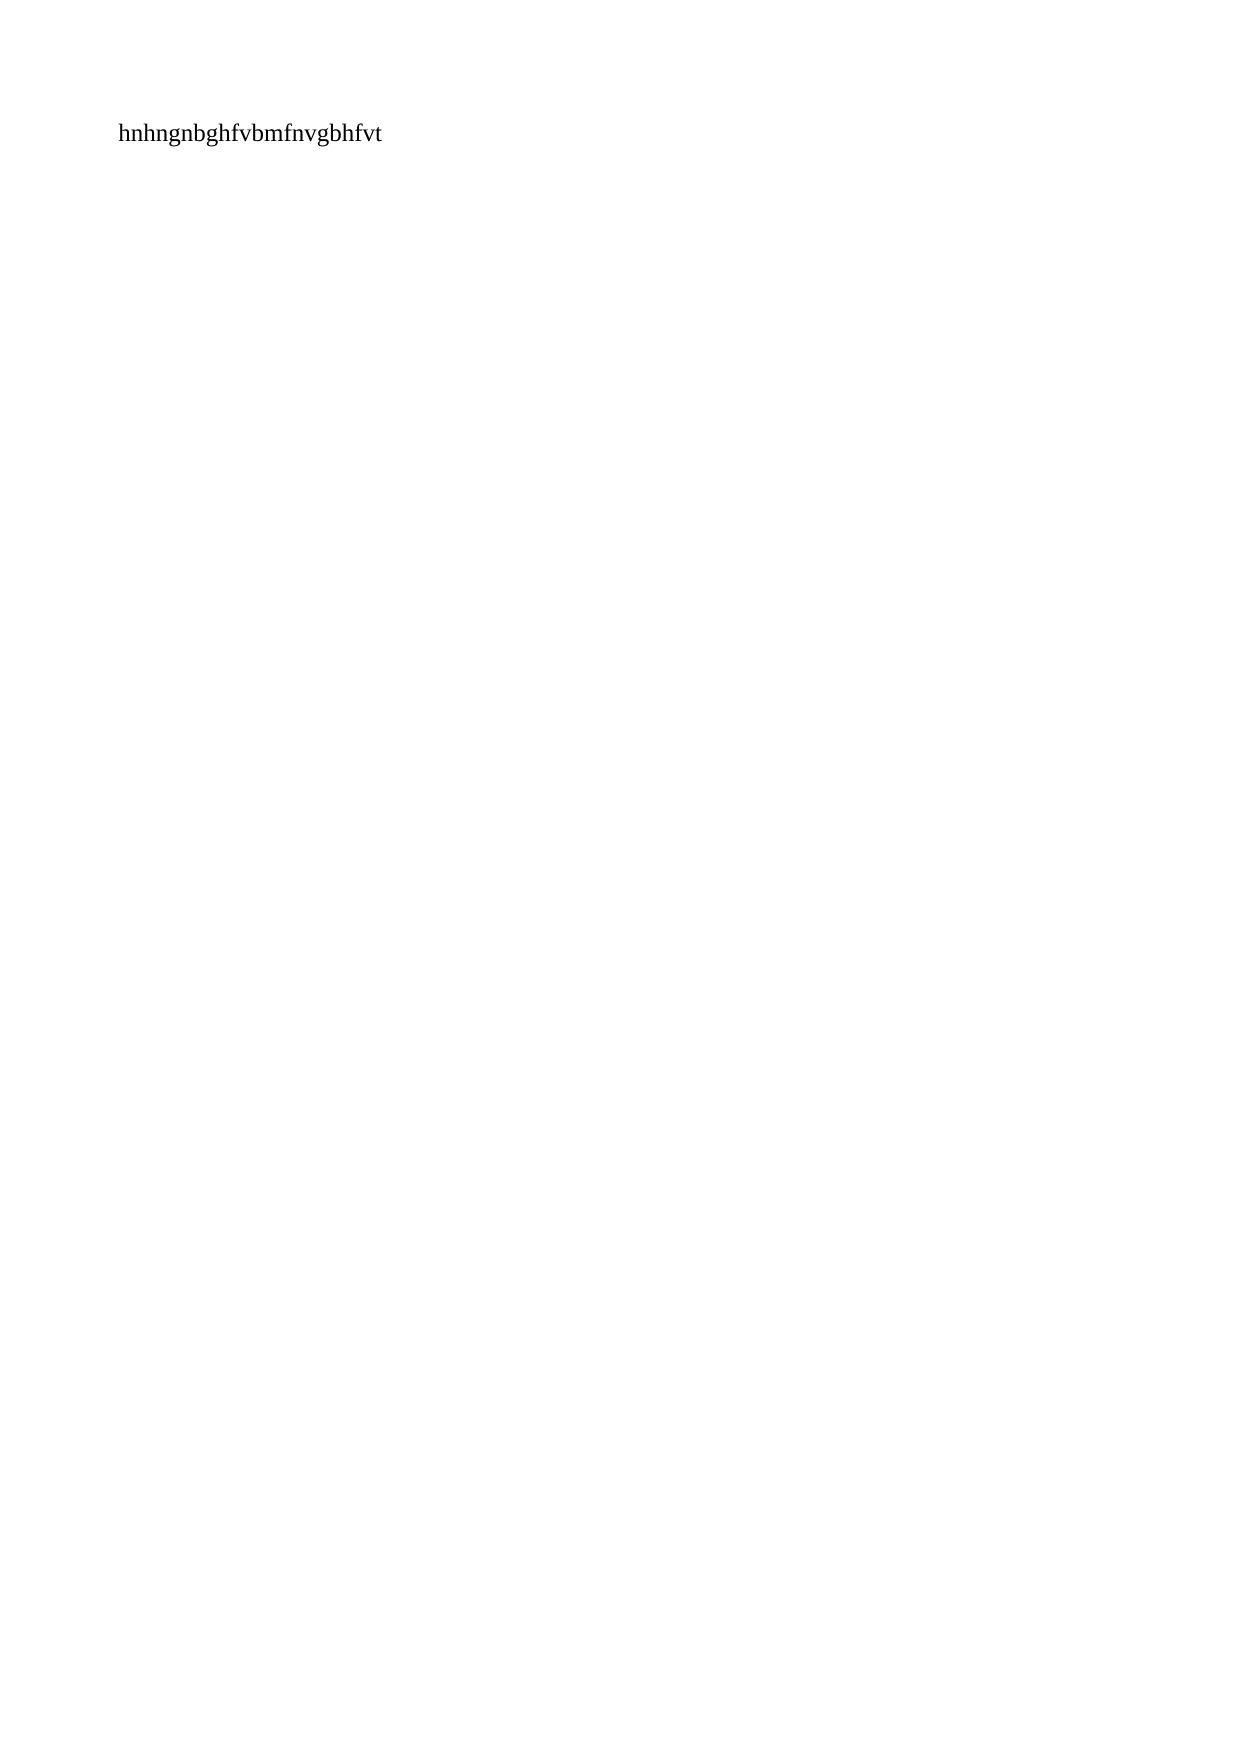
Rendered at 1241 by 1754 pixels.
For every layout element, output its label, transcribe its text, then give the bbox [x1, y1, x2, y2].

text hnhngnbghfvbmfnvgbhfvt [118, 118, 1122, 147]
